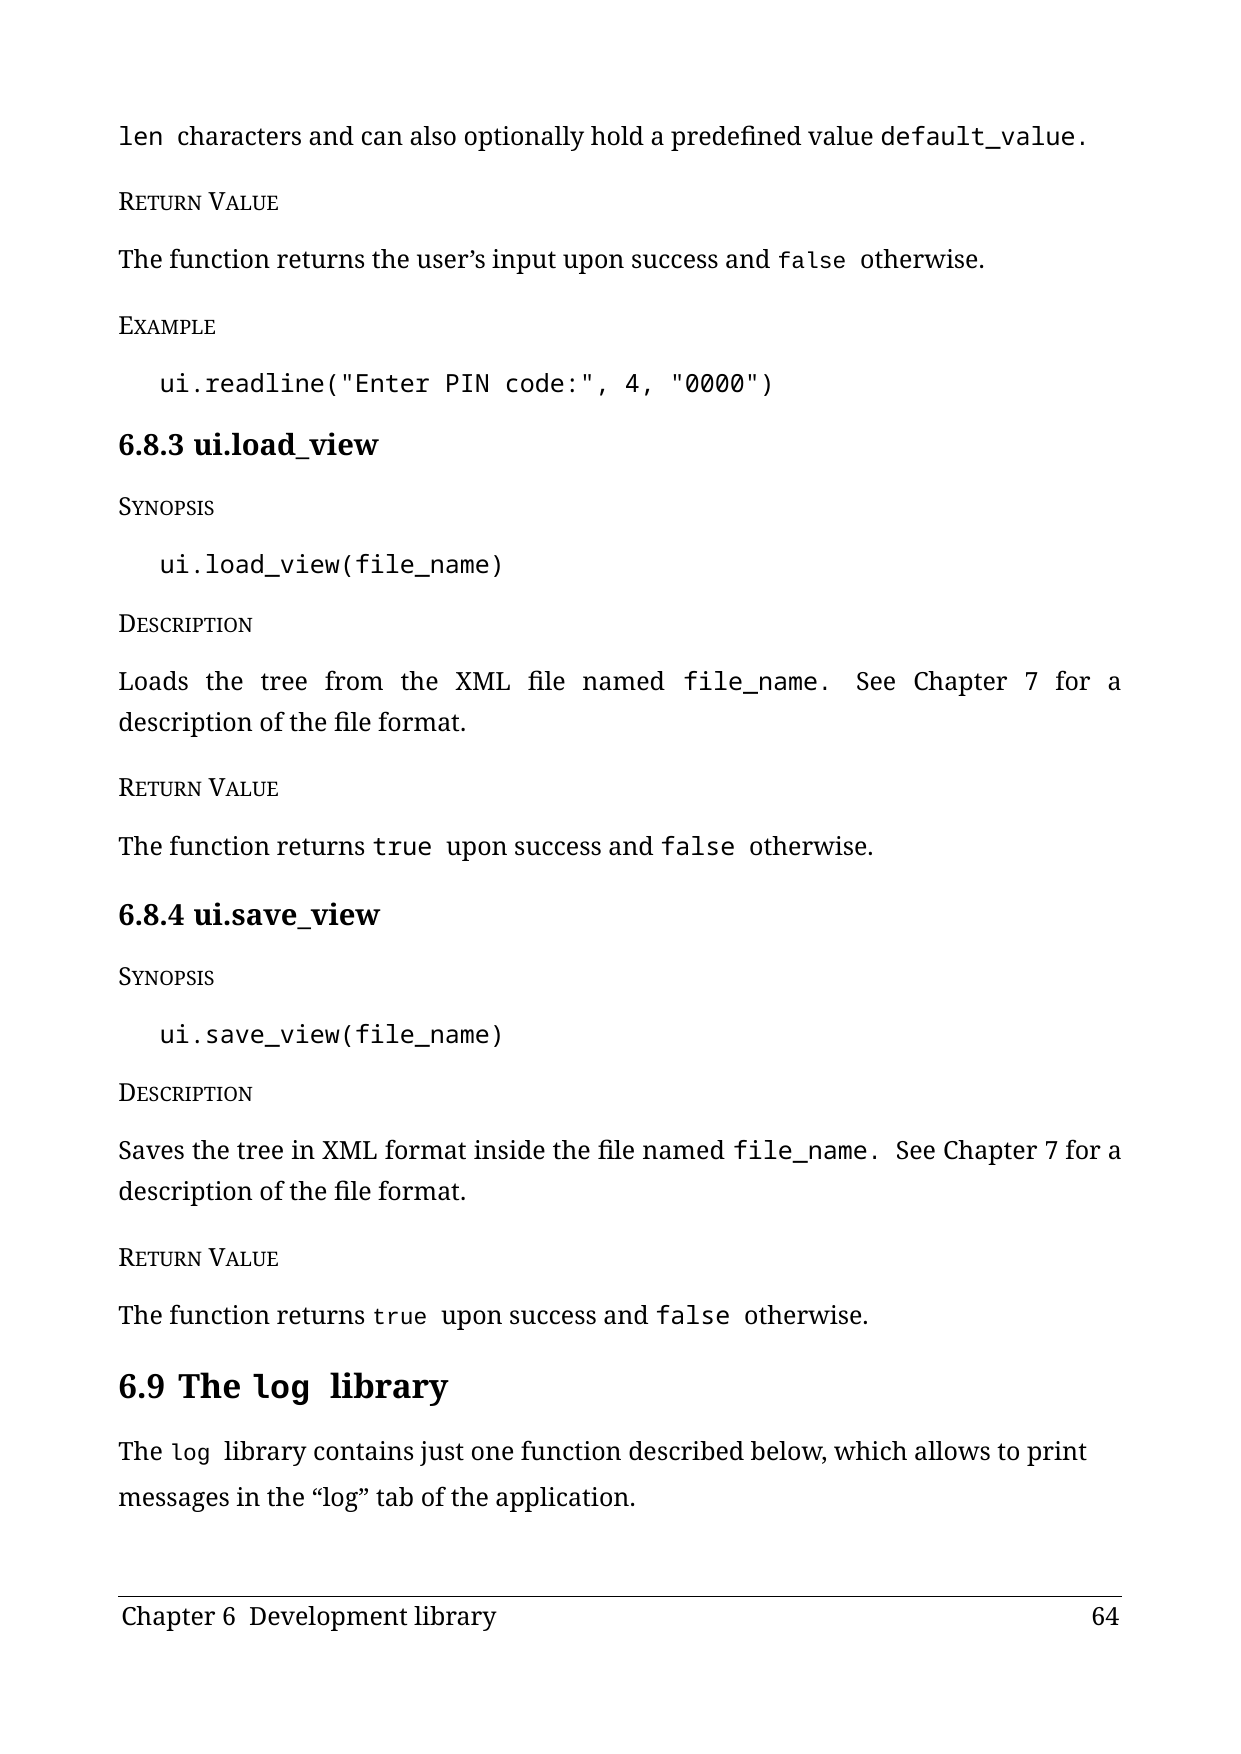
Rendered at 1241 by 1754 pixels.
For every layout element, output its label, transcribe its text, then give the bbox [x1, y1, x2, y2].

text ui.readline("Enter PIN code:", 4, "0000") [159, 366, 1122, 399]
text The function returns true upon success and false otherwise. [118, 1298, 1122, 1332]
subtitle The log library [118, 1363, 1122, 1409]
subtitle Return Value [118, 1239, 1122, 1273]
text messages in the “log” tab of the application. [118, 1480, 1122, 1514]
subtitle Description [118, 606, 1122, 639]
text Saves the tree in XML format inside the file named file_name. See Chapter 7 for a description of the file format. [118, 1133, 1122, 1208]
subtitle ui.load_view [118, 424, 1122, 464]
text ui.save_view(file_name) [159, 1016, 1122, 1050]
subtitle Return Value [118, 184, 1122, 218]
subtitle Synopsis [118, 958, 1122, 992]
text The function returns the user’s input upon success and false otherwise. [118, 242, 1122, 276]
subtitle Synopsis [118, 489, 1122, 523]
text Loads the tree from the XML file named file_name. See Chapter 7 for a description of the file format. [118, 663, 1122, 738]
subtitle Description [118, 1075, 1122, 1109]
subtitle ui.save_view [118, 894, 1122, 933]
text len characters and can also optionally hold a predefined value default_value. [118, 118, 1122, 152]
text The log library contains just one function described below, which allows to print [118, 1433, 1122, 1467]
subtitle Example [118, 308, 1122, 341]
subtitle Return Value [118, 770, 1122, 804]
text The function returns true upon success and false otherwise. [118, 828, 1122, 862]
text ui.load_view(file_name) [159, 547, 1122, 581]
